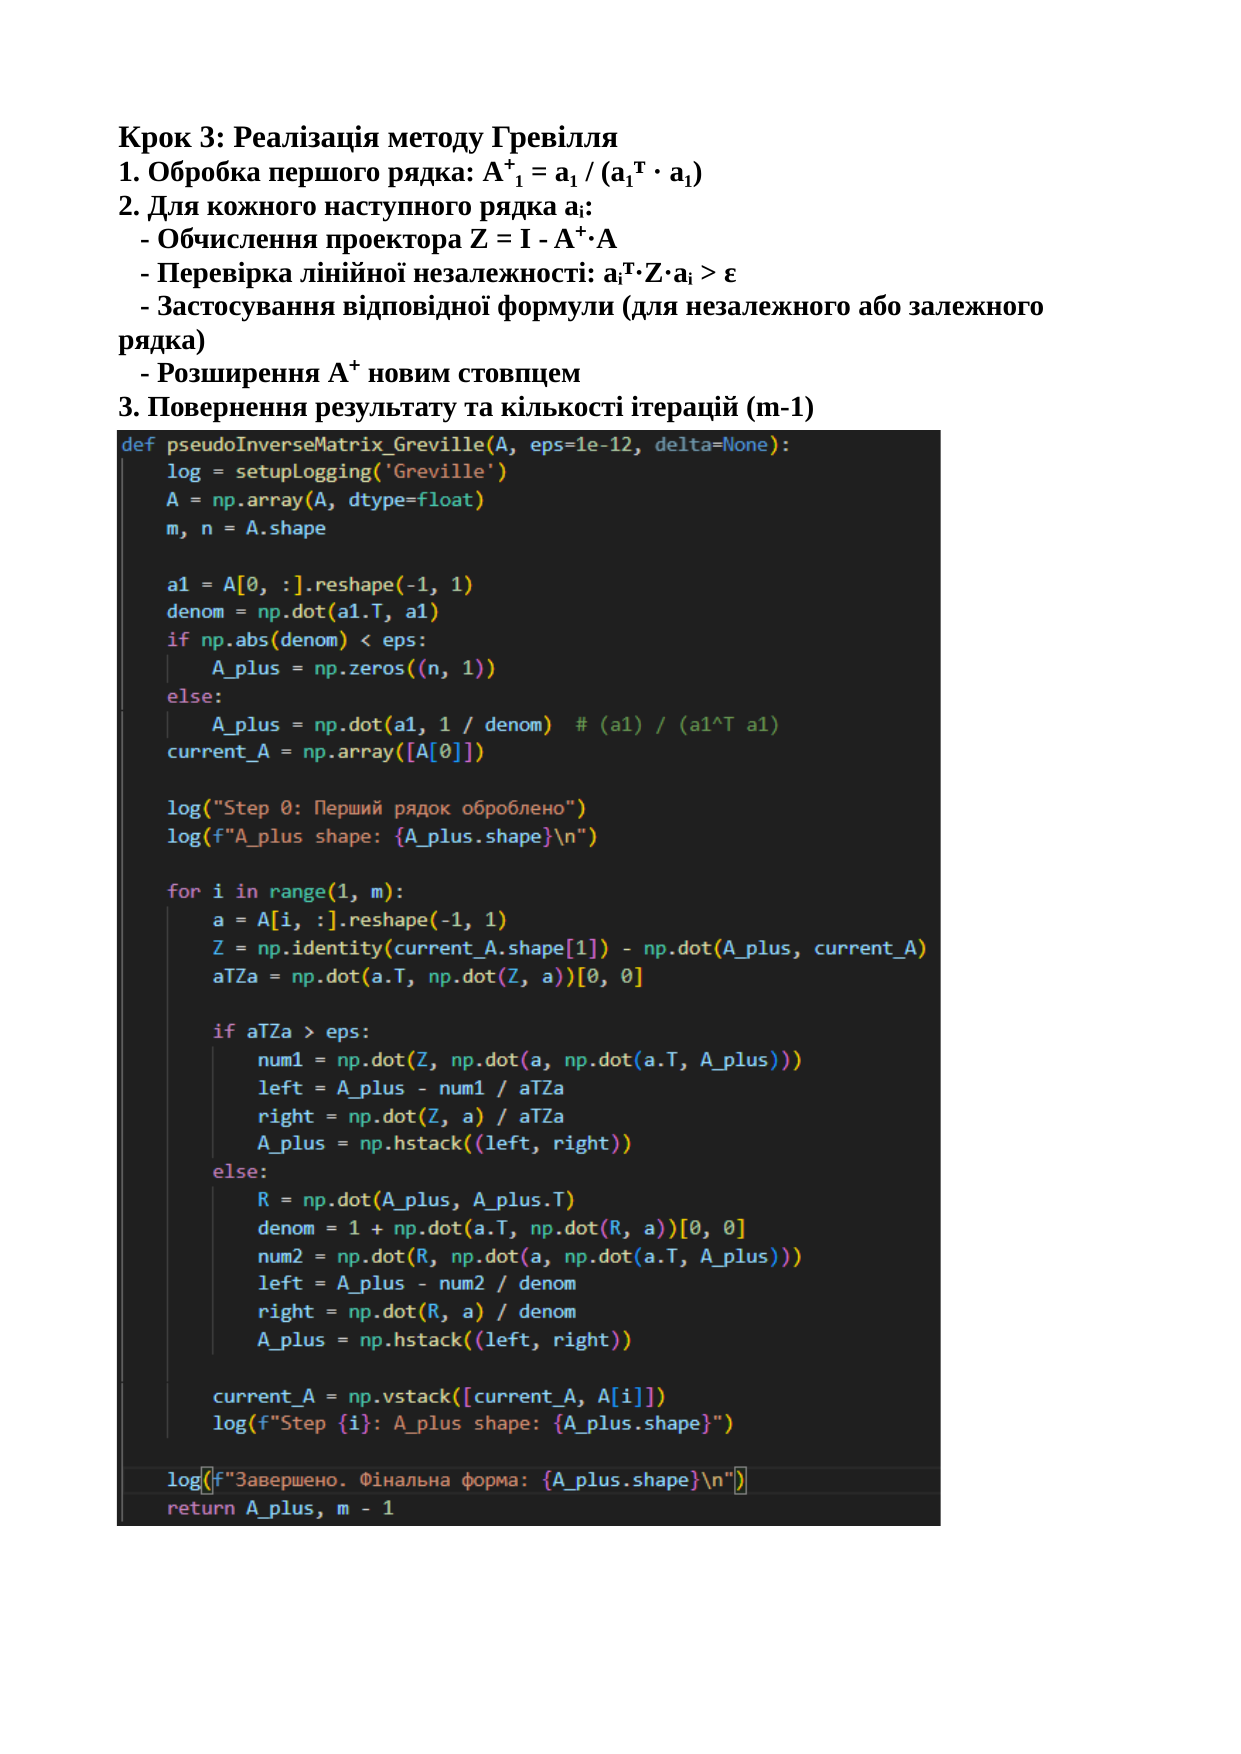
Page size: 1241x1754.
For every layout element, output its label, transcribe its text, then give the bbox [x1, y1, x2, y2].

picture [116, 430, 941, 1526]
text Крок 3: Реалізація методу Гревілля 1. Обробка першого рядка: A⁺₁ = a₁ / (a₁ᵀ · a₁) 2. Для кожного наступного рядка aᵢ: - Обчислення проектора Z = I - A⁺·A - Перевірка лінійної незалежності: aᵢᵀ·Z·aᵢ > ε - Застосування відповідної формули (для незалежного або залежного рядка) - Розширення A⁺ новим стовпцем 3. Повернення результату та кількості ітерацій (m-1) [118, 118, 1122, 422]
